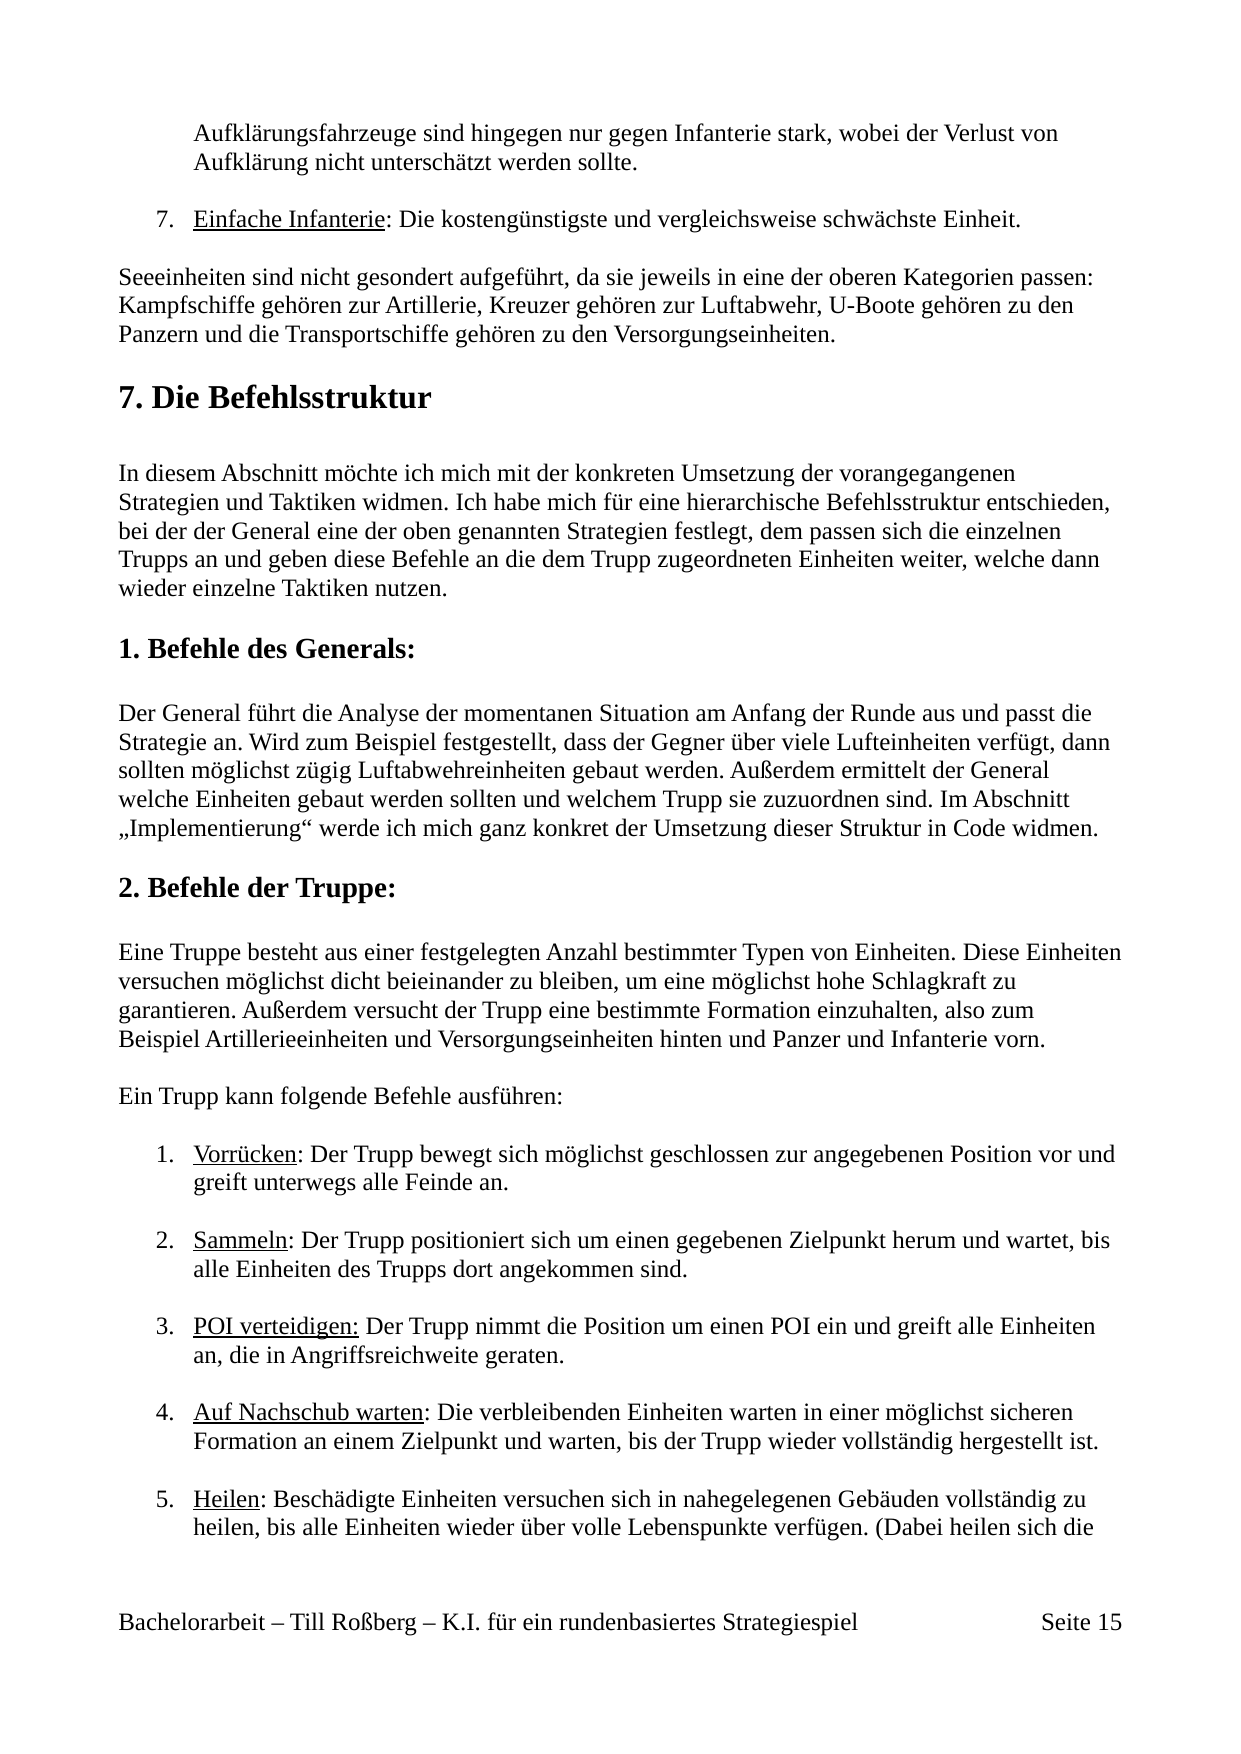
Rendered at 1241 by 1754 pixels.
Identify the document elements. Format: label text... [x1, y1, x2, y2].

list Einfache Infanterie: Die kostengünstigste und vergleichsweise schwächste Einheit. [156, 204, 1122, 233]
text Ein Trupp kann folgende Befehle ausführen: [118, 1081, 1122, 1139]
text 2. Befehle der Truppe: [118, 870, 1122, 937]
list Sammeln: Der Trupp positioniert sich um einen gegebenen Zielpunkt herum und wartet, bis alle Einheiten des Trupps dort angekommen sind. [156, 1225, 1122, 1282]
list Auf Nachschub warten: Die verbleibenden Einheiten warten in einer möglichst sicheren Formation an einem Zielpunkt und warten, bis der Trupp wieder vollständig hergestellt ist. [156, 1397, 1122, 1484]
text Seeeinheiten sind nicht gesondert aufgeführt, da sie jeweils in eine der oberen Kategorien passen: Kampfschiffe gehören zur Artillerie, Kreuzer gehören zur Luftabwehr, U-Boote gehören zu den Panzern und die Transportschiffe gehören zu den Versorgungseinheiten. [118, 262, 1122, 348]
list POI verteidigen: Der Trupp nimmt die Position um einen POI ein und greift alle Einheiten an, die in Angriffsreichweite geraten. [156, 1311, 1122, 1397]
text In diesem Abschnitt möchte ich mich mit der konkreten Umsetzung der vorangegangenen Strategien und Taktiken widmen. Ich habe mich für eine hierarchische Befehlsstruktur entschieden, bei der der General eine der oben genannten Strategien festlegt, dem passen sich die einzelnen Trupps an und geben diese Befehle an die dem Trupp zugeordneten Einheiten weiter, welche dann wieder einzelne Taktiken nutzen. [118, 458, 1122, 602]
text Eine Truppe besteht aus einer festgelegten Anzahl bestimmter Typen von Einheiten. Diese Einheiten versuchen möglichst dicht beieinander zu bleiben, um eine möglichst hohe Schlagkraft zu garantieren. Außerdem versucht der Trupp eine bestimmte Formation einzuhalten, also zum Beispiel Artillerieeinheiten und Versorgungseinheiten hinten und Panzer und Infanterie vorn. [118, 937, 1122, 1081]
list Aufklärungsfahrzeuge sind hingegen nur gegen Infanterie stark, wobei der Verlust von Aufklärung nicht unterschätzt werden sollte. [156, 118, 1122, 204]
text 1. Befehle des Generals: [118, 631, 1122, 698]
text Der General führt die Analyse der momentanen Situation am Anfang der Runde aus und passt die Strategie an. Wird zum Beispiel festgestellt, dass der Gegner über viele Lufteinheiten verfügt, dann sollten möglichst zügig Luftabwehreinheiten gebaut werden. Außerdem ermittelt der General welche Einheiten gebaut werden sollten und welchem Trupp sie zuzuordnen sind. Im Abschnitt „Implementierung“ werde ich mich ganz konkret der Umsetzung dieser Struktur in Code widmen. [118, 698, 1122, 842]
list Heilen: Beschädigte Einheiten versuchen sich in nahegelegenen Gebäuden vollständig zu heilen, bis alle Einheiten wieder über volle Lebenspunkte verfügen. (Dabei heilen sich die [156, 1484, 1122, 1541]
text 7. Die Befehlsstruktur [118, 377, 1122, 415]
list Vorrücken: Der Trupp bewegt sich möglichst geschlossen zur angegebenen Position vor und greift unterwegs alle Feinde an. [156, 1139, 1122, 1225]
